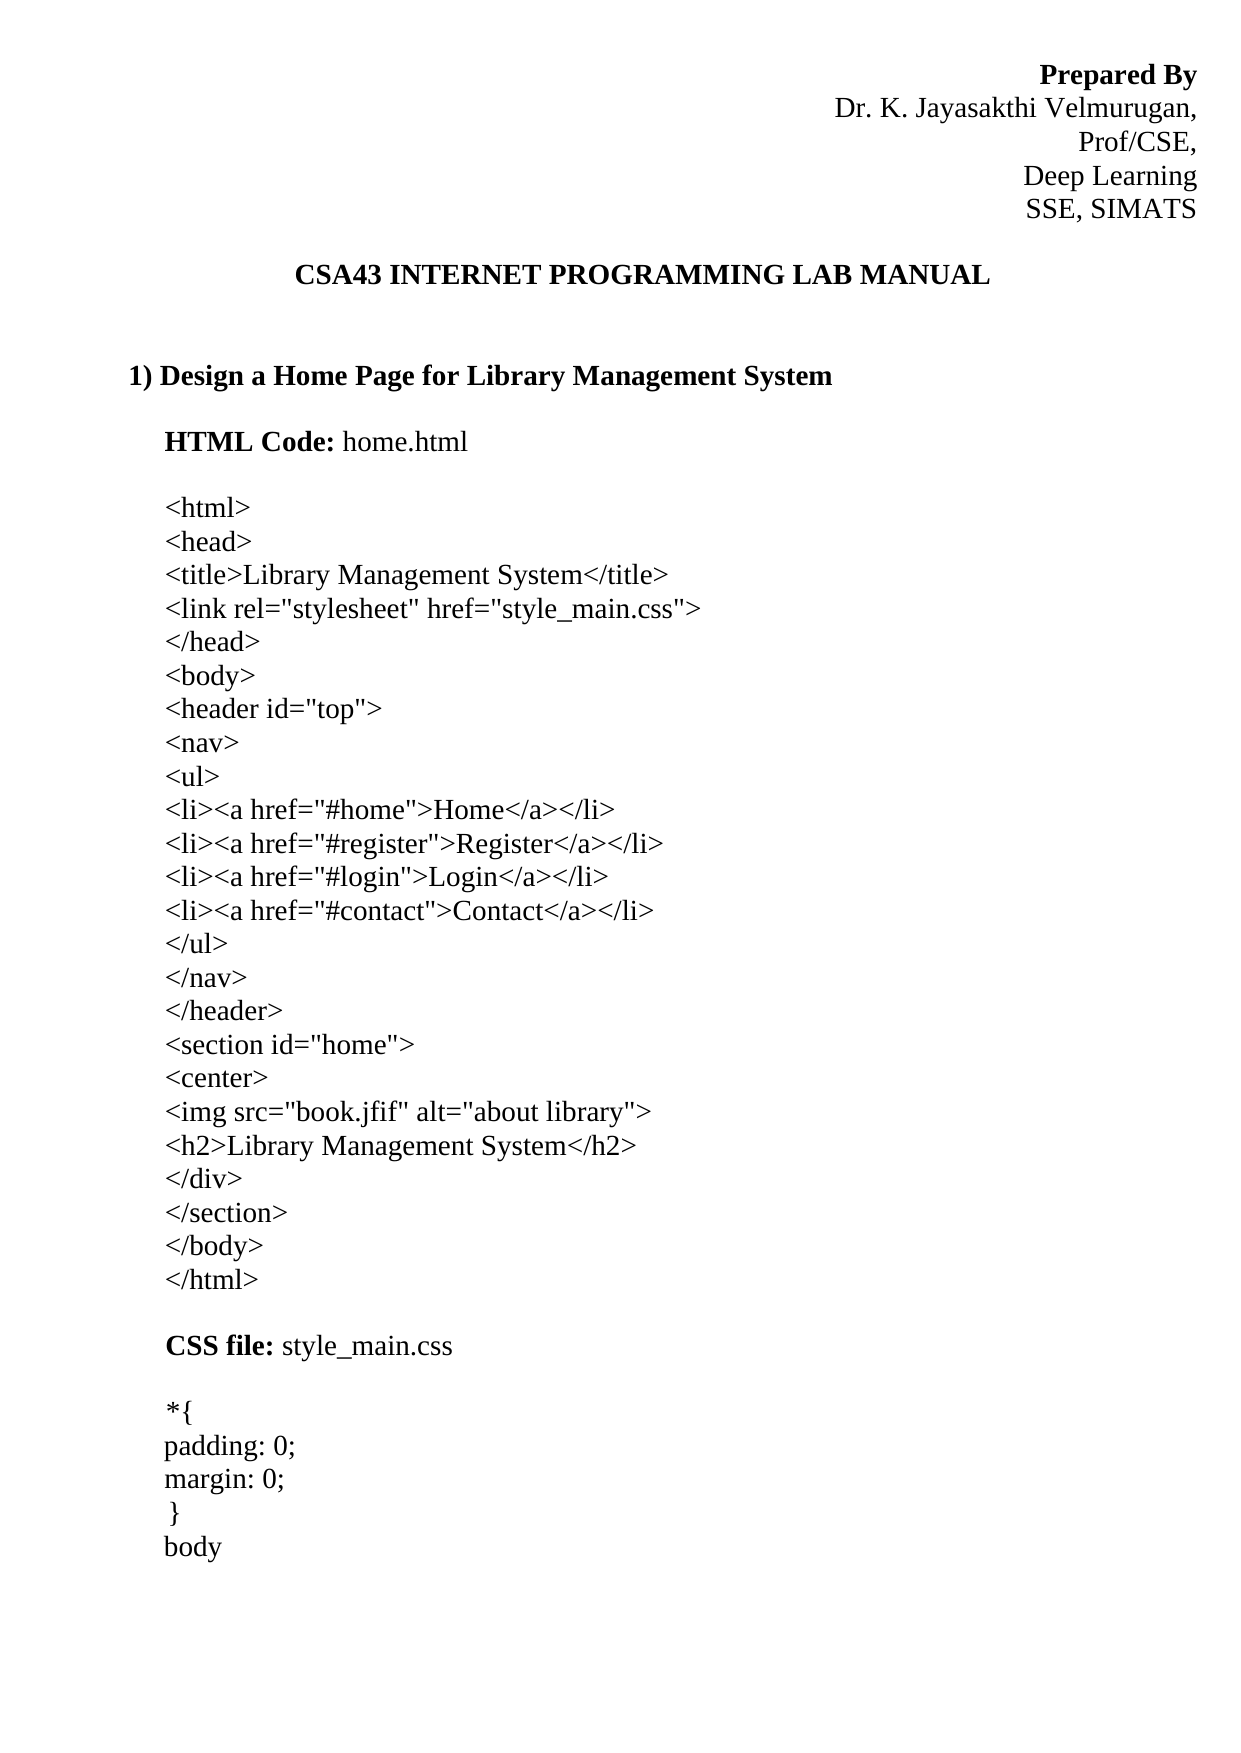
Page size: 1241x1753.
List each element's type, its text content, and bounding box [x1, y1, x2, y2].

text </header> [164, 993, 1197, 1027]
text <link rel="stylesheet" href="style_main.css"> [164, 591, 1197, 624]
text HTML Code: home.html [164, 424, 1197, 457]
text </head> [164, 624, 1197, 658]
text <img src="book.jfif" alt="about library"> [164, 1094, 1197, 1128]
text SSE, SIMATS [89, 191, 1197, 225]
text <header id="top"> [164, 692, 1197, 725]
text margin: 0; [164, 1462, 1197, 1495]
text <li><a href="#login">Login</a></li> [164, 859, 1197, 893]
text <html> [164, 490, 1197, 524]
text <li><a href="#register">Register</a></li> [164, 826, 1197, 859]
text </ul> [164, 926, 1197, 960]
text </html> [164, 1262, 1197, 1295]
text 1) Design a Home Page for Library Management System [128, 358, 1197, 391]
text Deep Learning [89, 158, 1197, 191]
text <title>Library Management System</title> [164, 557, 1197, 591]
text </div> [164, 1161, 1197, 1195]
text <head> [164, 524, 1197, 557]
text Prepared By [89, 57, 1197, 91]
text <body> [164, 658, 1197, 692]
text Dr. K. Jayasakthi Velmurugan, [89, 91, 1197, 124]
text <li><a href="#home">Home</a></li> [164, 792, 1197, 826]
text </section> [164, 1195, 1197, 1228]
text <nav> [164, 725, 1197, 759]
text <center> [164, 1061, 1197, 1094]
text <section id="home"> [164, 1027, 1197, 1061]
text <ul> [164, 759, 1197, 792]
text } [167, 1495, 1197, 1529]
text CSA43 INTERNET PROGRAMMING LAB MANUAL [89, 257, 1197, 291]
text <h2>Library Management System</h2> [164, 1128, 1197, 1161]
text *{ [166, 1394, 1197, 1428]
text Prof/CSE, [89, 124, 1197, 158]
text padding: 0; [164, 1428, 1197, 1462]
text <li><a href="#contact">Contact</a></li> [164, 893, 1197, 926]
text CSS file: style_main.css [165, 1328, 1197, 1362]
text </body> [164, 1228, 1197, 1262]
text </nav> [164, 960, 1197, 993]
text body [164, 1529, 1197, 1562]
